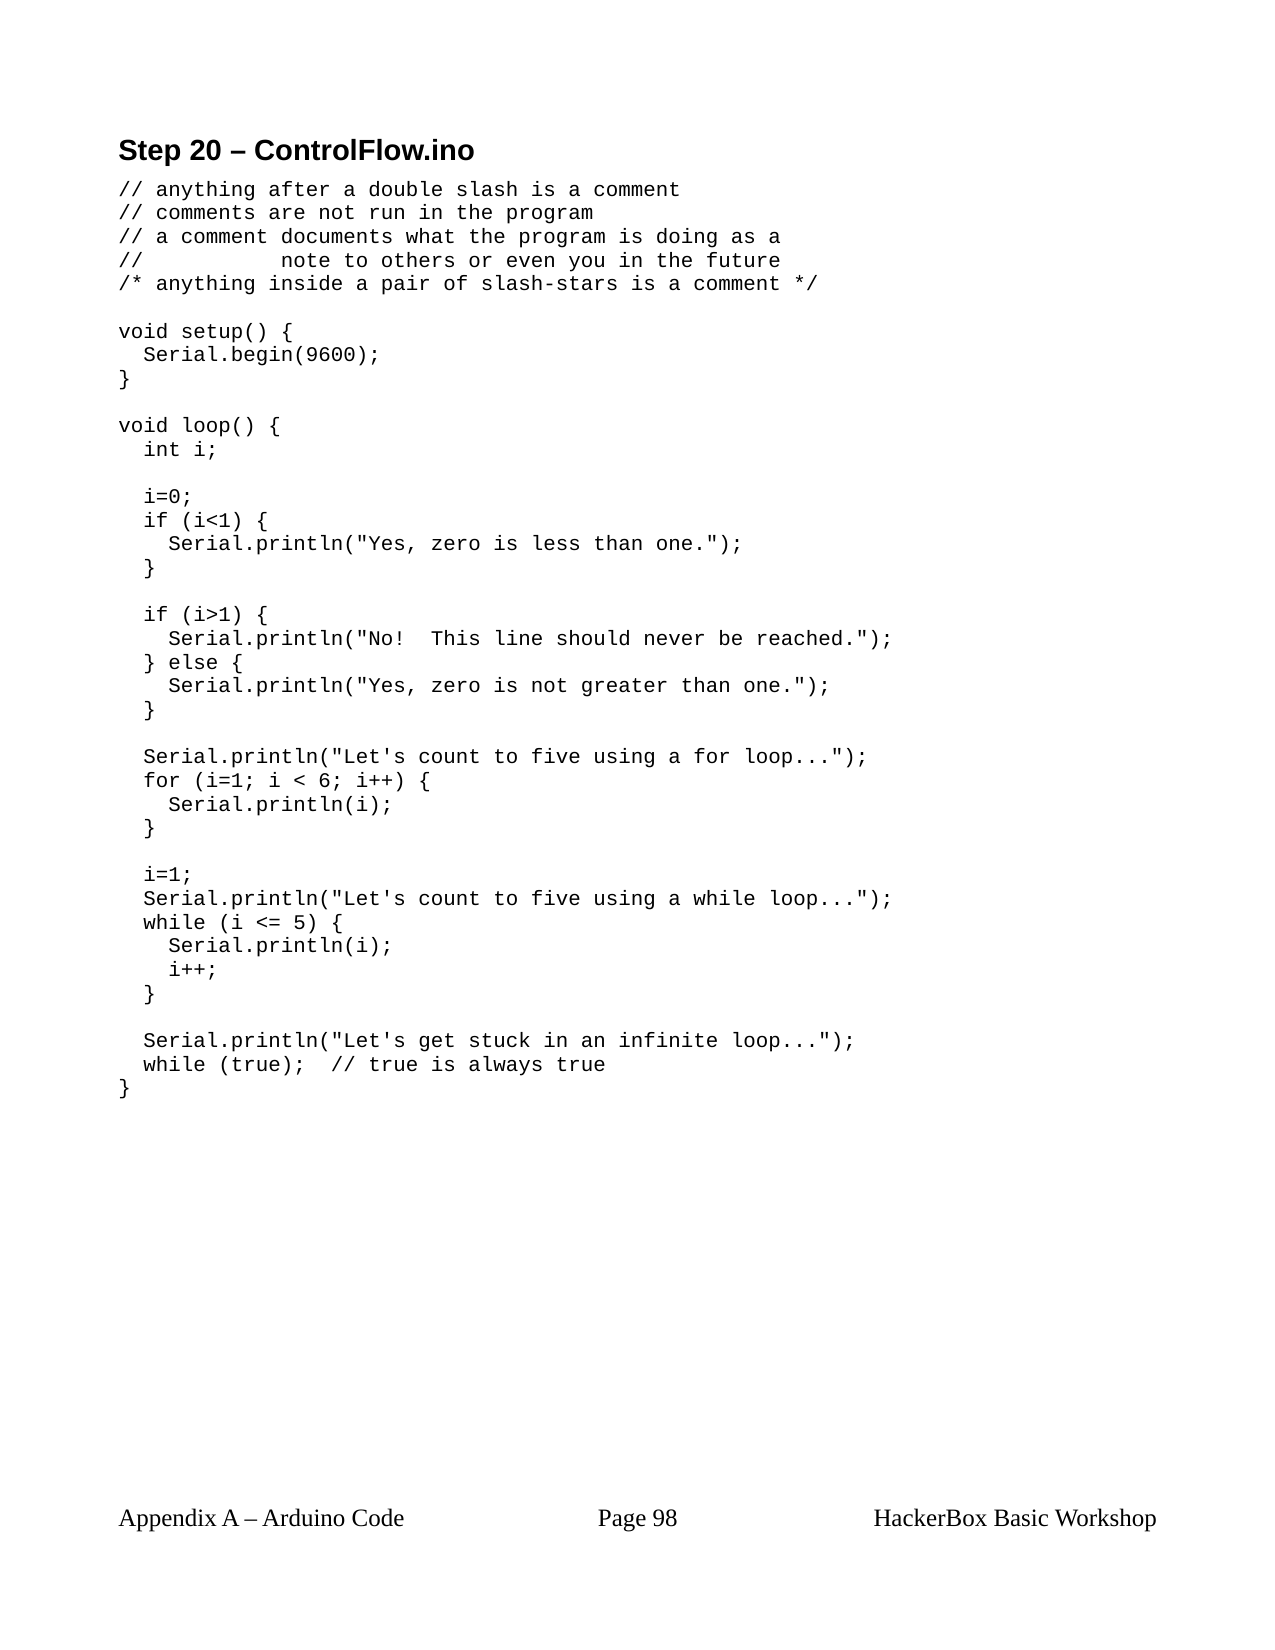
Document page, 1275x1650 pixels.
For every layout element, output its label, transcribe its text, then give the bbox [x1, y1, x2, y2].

text /* anything inside a pair of slash-stars is a comment */ [118, 273, 1157, 297]
text i=0; [118, 486, 1157, 510]
text } [118, 817, 1157, 841]
text while (i <= 5) { [118, 912, 1157, 935]
text if (i<1) { [118, 510, 1157, 533]
text while (true); // true is always true [118, 1054, 1157, 1077]
text i++; [118, 959, 1157, 983]
text void loop() { [118, 415, 1157, 439]
text // a comment documents what the program is doing as a [118, 226, 1157, 250]
text Serial.println("No! This line should never be reached."); [118, 628, 1157, 652]
text } [118, 699, 1157, 723]
text } [118, 557, 1157, 581]
text Serial.println(i); [118, 935, 1157, 959]
text void setup() { [118, 321, 1157, 344]
subtitle Step 20 – ControlFlow.ino [118, 133, 1157, 166]
text i=1; [118, 864, 1157, 888]
text } [118, 1077, 1157, 1101]
text int i; [118, 439, 1157, 462]
text // note to others or even you in the future [118, 250, 1157, 273]
text for (i=1; i < 6; i++) { [118, 770, 1157, 793]
text } else { [118, 652, 1157, 675]
text Serial.println("Let's get stuck in an infinite loop..."); [118, 1030, 1157, 1054]
text if (i>1) { [118, 604, 1157, 628]
text Serial.println("Yes, zero is not greater than one."); [118, 675, 1157, 699]
text Serial.println("Yes, zero is less than one."); [118, 533, 1157, 557]
text // anything after a double slash is a comment [118, 179, 1157, 202]
text Serial.println("Let's count to five using a for loop..."); [118, 746, 1157, 770]
text } [118, 983, 1157, 1006]
text Serial.println(i); [118, 793, 1157, 817]
text Serial.println("Let's count to five using a while loop..."); [118, 888, 1157, 912]
text } [118, 368, 1157, 392]
text // comments are not run in the program [118, 202, 1157, 226]
text Serial.begin(9600); [118, 344, 1157, 368]
